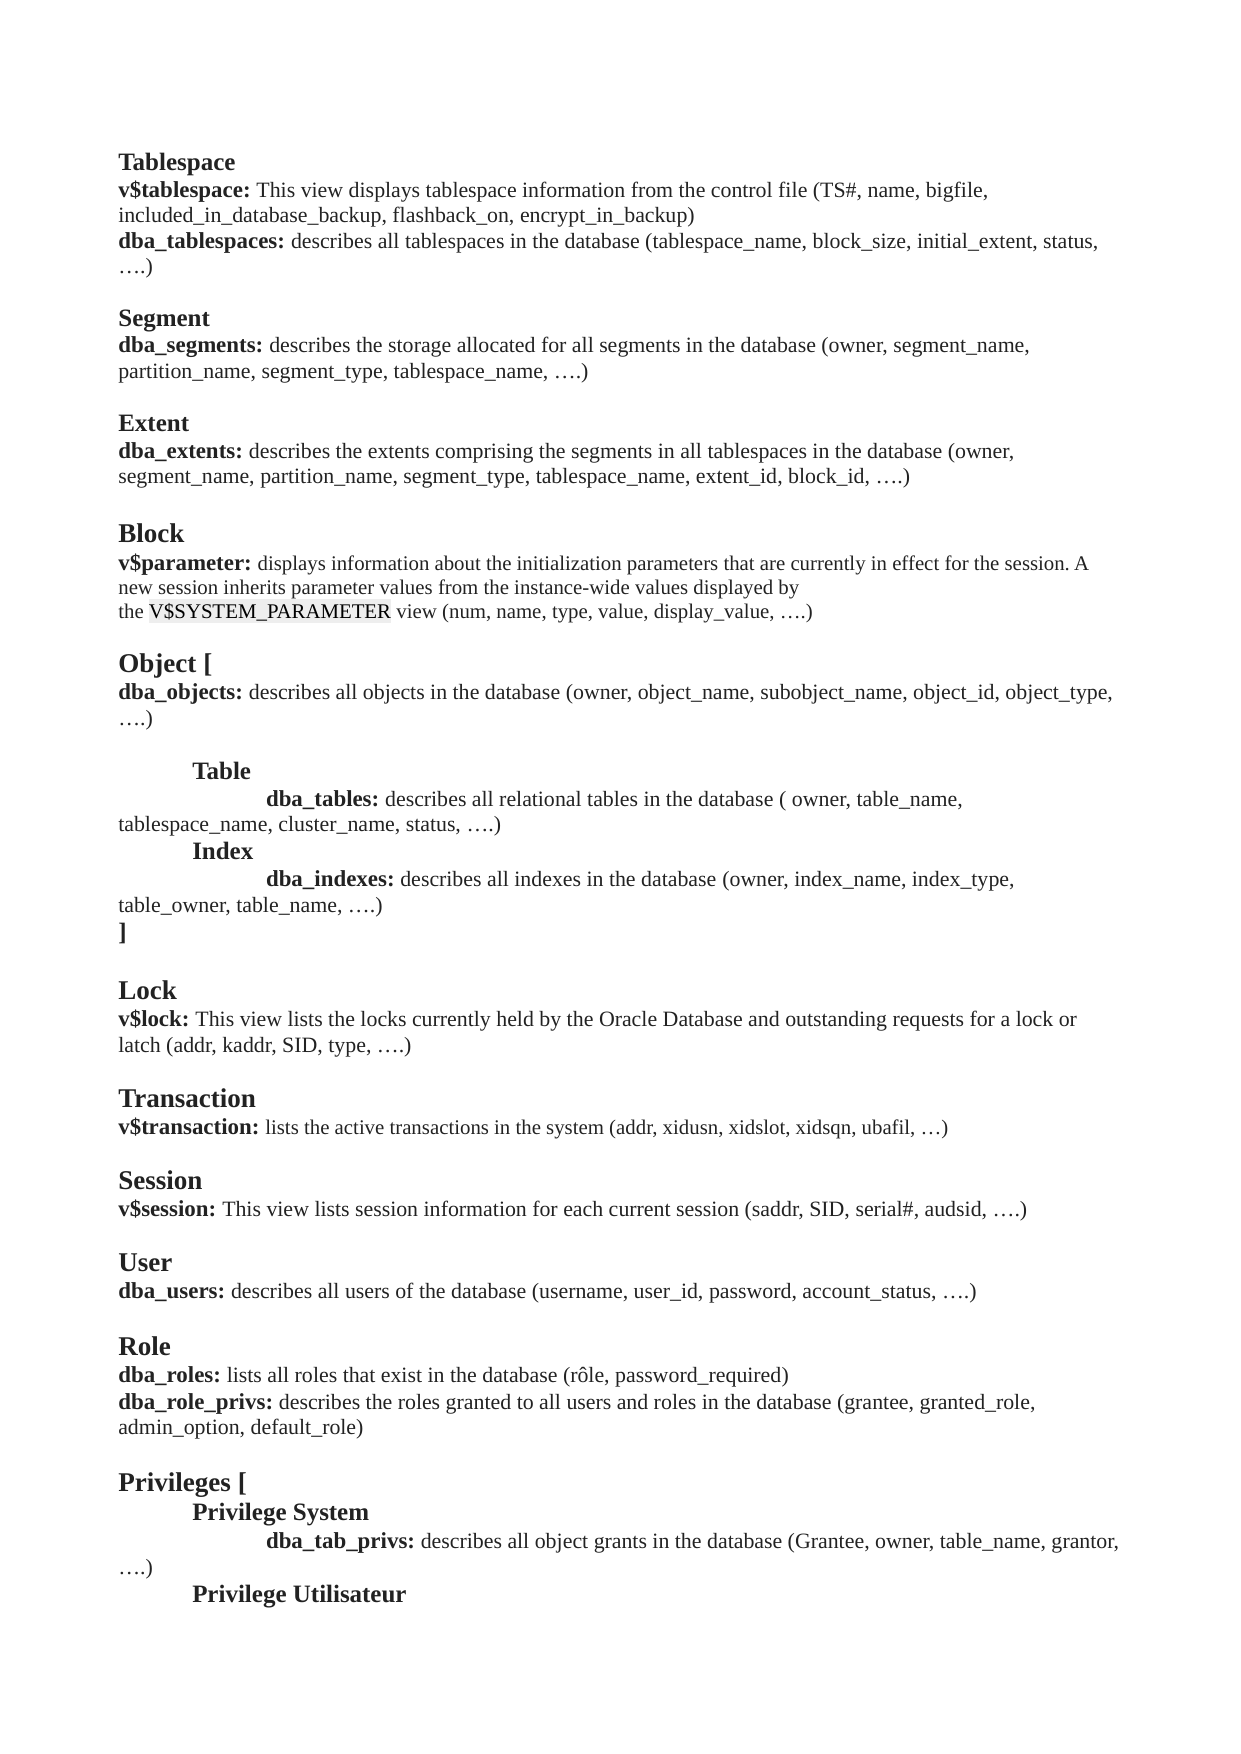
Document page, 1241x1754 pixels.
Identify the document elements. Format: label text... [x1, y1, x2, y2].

text Tablespace [118, 147, 1122, 176]
text dba_role_privs: describes the roles granted to all users and roles in the database (grantee, granted_role, admin_option, default_role) [118, 1388, 1122, 1439]
text dba_tab_privs: describes all object grants in the database (Grantee, owner, table_name, grantor, ….) [118, 1526, 1122, 1579]
text Extent [118, 408, 1122, 437]
text dba_tables: describes all relational tables in the database ( owner, table_name, tablespace_name, cluster_name, status, ….) [118, 785, 1122, 836]
text Lock [118, 974, 1122, 1005]
text v$lock: This view lists the locks currently held by the Oracle Database and outstanding requests for a lock or latch (addr, kaddr, SID, type, ….) [118, 1005, 1122, 1057]
text dba_extents: describes the extents comprising the segments in all tablespaces in the database (owner, segment_name, partition_name, segment_type, tablespace_name, extent_id, block_id, ….) [118, 437, 1122, 489]
text v$tablespace: This view displays tablespace information from the control file (TS#, name, bigfile, included_in_database_backup, flashback_on, encrypt_in_backup) [118, 176, 1122, 227]
text dba_users: describes all users of the database (username, user_id, password, account_status, ….) [118, 1278, 1122, 1304]
text Object [ [118, 647, 1122, 678]
text dba_segments: describes the storage allocated for all segments in the database (owner, segment_name, partition_name, segment_type, tablespace_name, ….) [118, 332, 1122, 383]
text Privilege Utilisateur [118, 1579, 1122, 1608]
text Privilege System [118, 1497, 1122, 1526]
text Privileges [ [118, 1466, 1122, 1497]
text Segment [118, 303, 1122, 332]
text Role [118, 1330, 1122, 1361]
text Transaction [118, 1082, 1122, 1113]
text v$session: This view lists session information for each current session (saddr, SID, serial#, audsid, ….) [118, 1195, 1122, 1221]
text v$parameter: displays information about the initialization parameters that are currently in effect for the session. A new session inherits parameter values from the instance-wide values displayed by the V$SYSTEM_PARAMETER view (num, name, type, value, display_value, ….) [118, 548, 1122, 623]
text dba_tablespaces: describes all tablespaces in the database (tablespace_name, block_size, initial_extent, status, ….) [118, 227, 1122, 279]
text dba_indexes: describes all indexes in the database (owner, index_name, index_type, table_owner, table_name, ….) [118, 865, 1122, 917]
text Table [118, 756, 1122, 785]
text Session [118, 1164, 1122, 1195]
text Index [118, 836, 1122, 865]
text dba_roles: lists all roles that exist in the database (rôle, password_required) [118, 1361, 1122, 1388]
text dba_objects: describes all objects in the database (owner, object_name, subobject_name, object_id, object_type, ….) [118, 678, 1122, 730]
text Block [118, 517, 1122, 548]
text v$transaction: lists the active transactions in the system (addr, xidusn, xidslot, xidsqn, ubafil, …) [118, 1113, 1122, 1140]
text User [118, 1246, 1122, 1278]
text ] [118, 917, 1122, 946]
